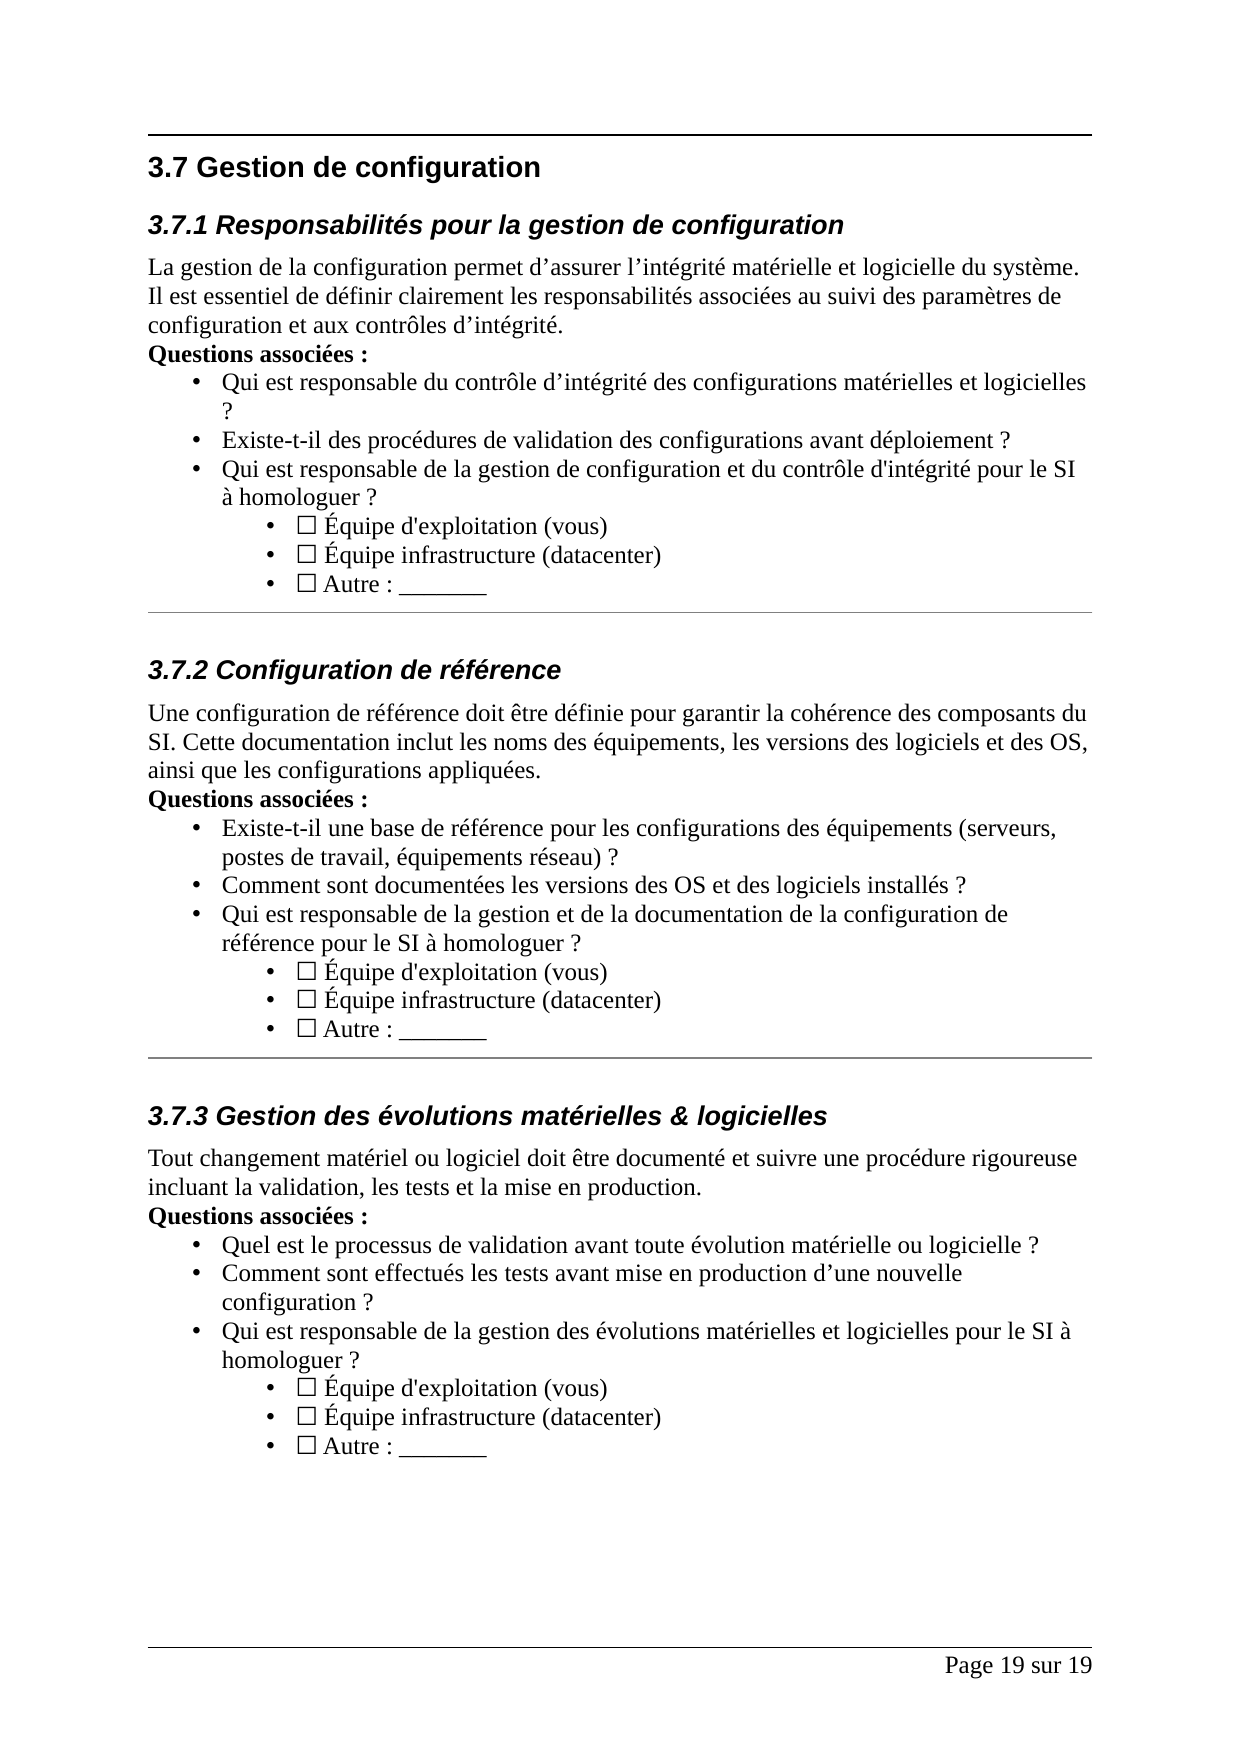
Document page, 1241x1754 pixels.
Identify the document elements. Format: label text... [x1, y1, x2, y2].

text Questions associées : [148, 784, 1092, 813]
list Existe-t-il une base de référence pour les configurations des équipements (serveurs, postes de travail, équipements réseau) ? [192, 813, 1092, 871]
text Une configuration de référence doit être définie pour garantir la cohérence des composants du SI. Cette documentation inclut les noms des équipements, les versions des logiciels et des OS, ainsi que les configurations appliquées. [148, 698, 1092, 784]
list ☐ Autre : _______ [266, 1014, 1092, 1043]
text Questions associées : [148, 339, 1092, 367]
subtitle 3.7.2 Configuration de référence [148, 654, 1092, 686]
list ☐ Équipe d'exploitation (vous) [266, 1373, 1092, 1402]
list ☐ Autre : _______ [266, 1431, 1092, 1460]
list Qui est responsable du contrôle d’intégrité des configurations matérielles et logicielles ? [192, 367, 1092, 425]
text Tout changement matériel ou logiciel doit être documenté et suivre une procédure rigoureuse incluant la validation, les tests et la mise en production. [148, 1143, 1092, 1201]
list Existe-t-il des procédures de validation des configurations avant déploiement ? [192, 425, 1092, 454]
list ☐ Équipe infrastructure (datacenter) [266, 986, 1092, 1014]
list ☐ Équipe d'exploitation (vous) [266, 511, 1092, 540]
subtitle 3.7.1 Responsabilités pour la gestion de configuration [148, 209, 1092, 240]
subtitle 3.7 Gestion de configuration [148, 150, 1092, 184]
list ☐ Équipe d'exploitation (vous) [266, 957, 1092, 986]
list Quel est le processus de validation avant toute évolution matérielle ou logicielle ? [192, 1230, 1092, 1258]
text La gestion de la configuration permet d’assurer l’intégrité matérielle et logicielle du système. Il est essentiel de définir clairement les responsabilités associées au suivi des paramètres de configuration et aux contrôles d’intégrité. [148, 252, 1092, 339]
text Questions associées : [148, 1201, 1092, 1230]
list Comment sont effectués les tests avant mise en production d’une nouvelle configuration ? [192, 1258, 1092, 1316]
list Qui est responsable de la gestion et de la documentation de la configuration de référence pour le SI à homologuer ? [192, 899, 1092, 957]
list Qui est responsable de la gestion de configuration et du contrôle d'intégrité pour le SI à homologuer ? [192, 454, 1092, 511]
list ☐ Équipe infrastructure (datacenter) [266, 540, 1092, 569]
list ☐ Équipe infrastructure (datacenter) [266, 1402, 1092, 1431]
list Comment sont documentées les versions des OS et des logiciels installés ? [192, 871, 1092, 899]
list Qui est responsable de la gestion des évolutions matérielles et logicielles pour le SI à homologuer ? [192, 1316, 1092, 1373]
list ☐ Autre : _______ [266, 569, 1092, 597]
subtitle 3.7.3 Gestion des évolutions matérielles & logicielles [148, 1100, 1092, 1131]
